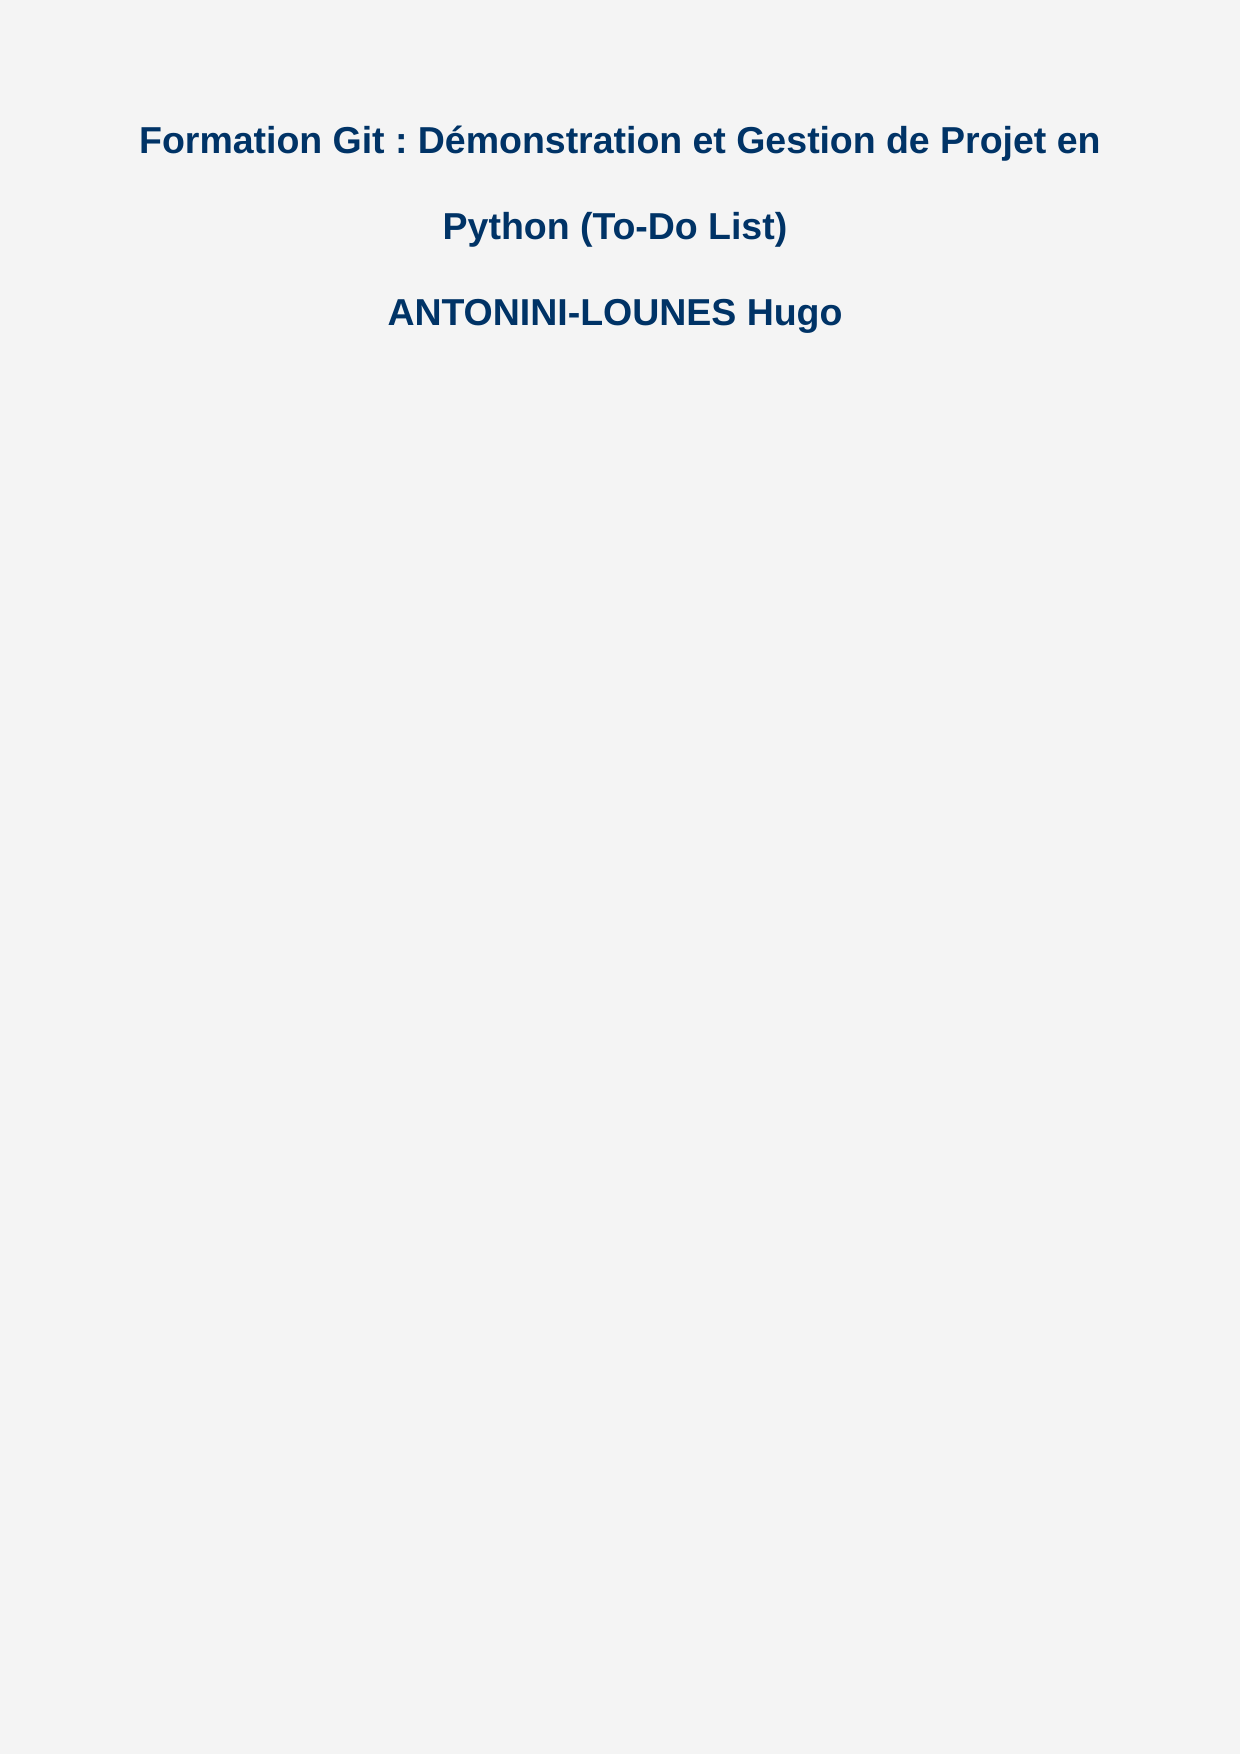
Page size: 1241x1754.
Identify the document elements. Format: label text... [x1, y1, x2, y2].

text Formation Git : Démonstration et Gestion de Projet en Python (To-Do List) [118, 118, 1122, 247]
text ANTONINI-LOUNES Hugo [118, 291, 1122, 334]
